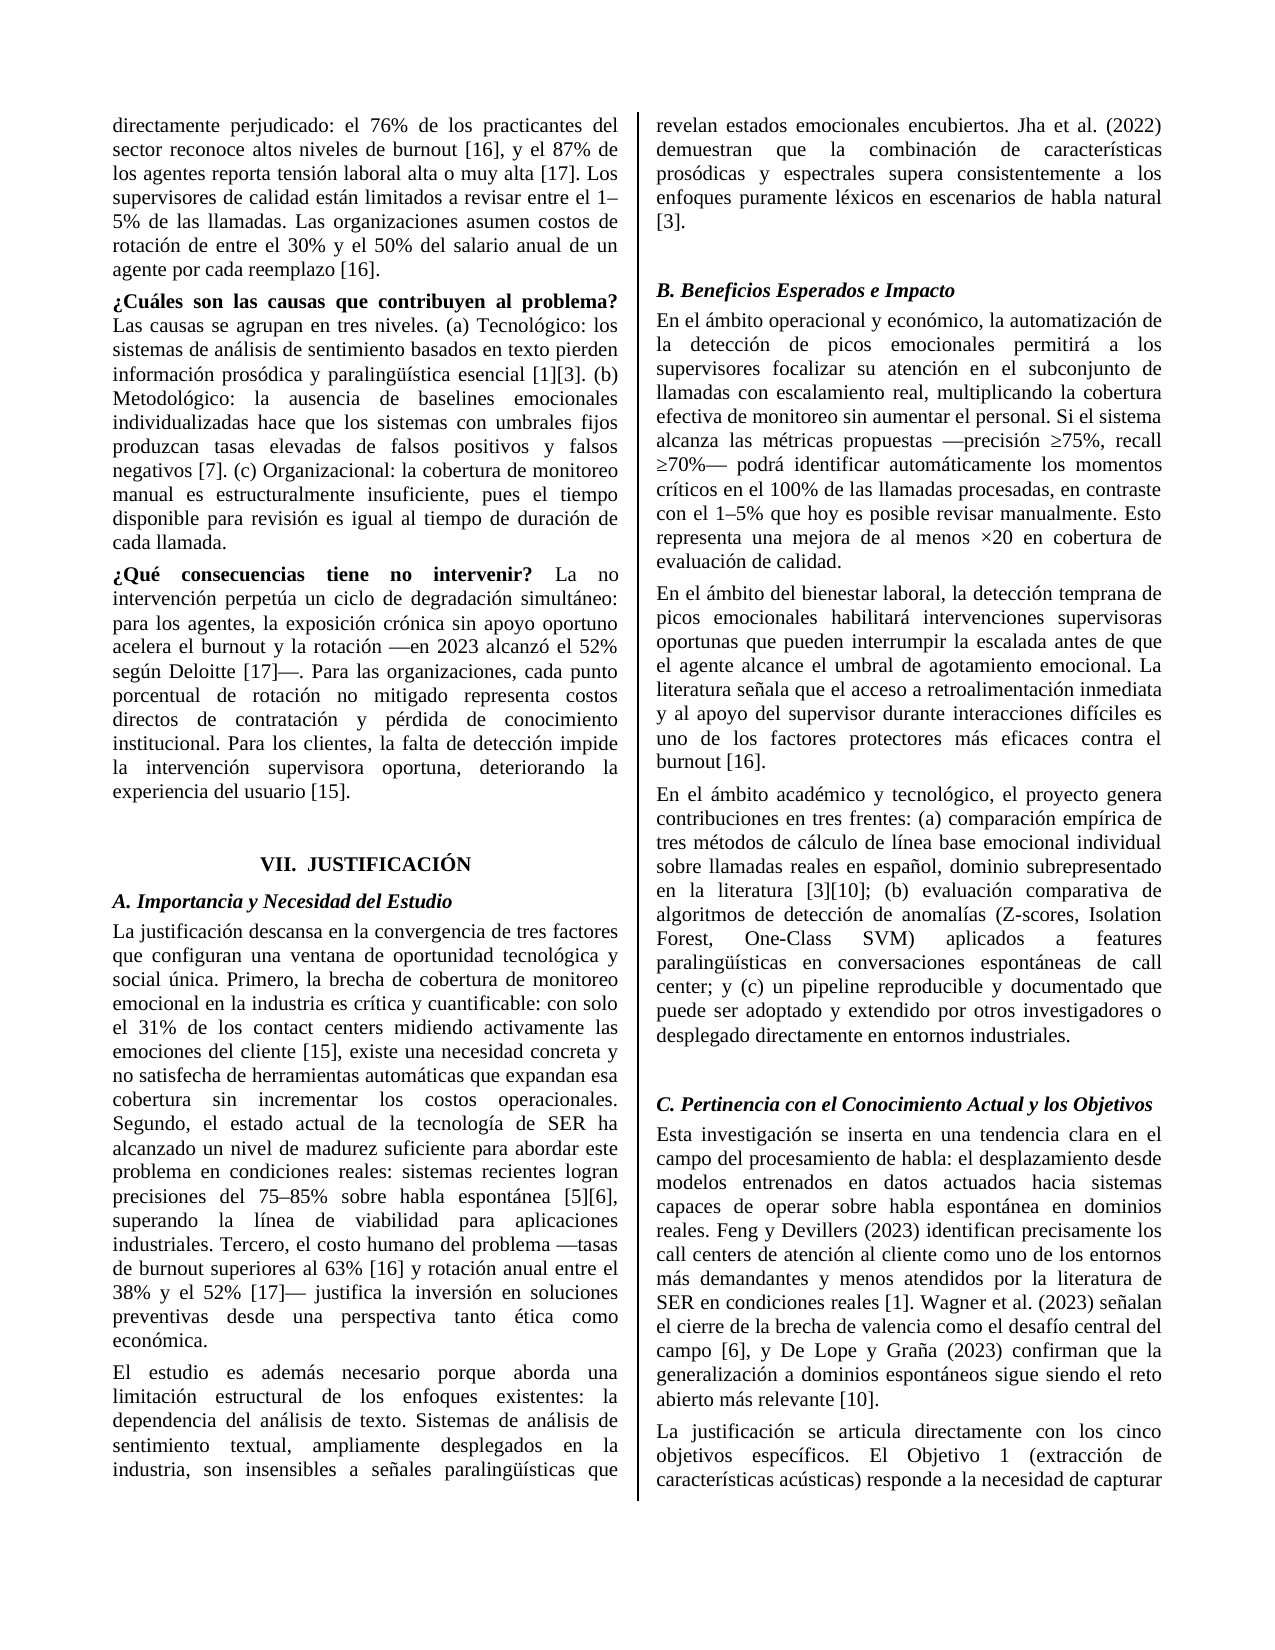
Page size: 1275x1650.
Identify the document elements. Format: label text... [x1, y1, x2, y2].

text revelan estados emocionales encubiertos. Jha et al. (2022) demuestran que la combinación de características prosódicas y espectrales supera consistentemente a los enfoques puramente léxicos en escenarios de habla natural [3]. [656, 112, 1162, 233]
text En el ámbito del bienestar laboral, la detección temprana de picos emocionales habilitará intervenciones supervisoras oportunas que pueden interrumpir la escalada antes de que el agente alcance el umbral de agotamiento emocional. La literatura señala que el acceso a retroalimentación inmediata y al apoyo del supervisor durante interacciones difíciles es uno de los factores protectores más eficaces contra el burnout [16]. [656, 581, 1162, 773]
text ¿Cuáles son las causas que contribuyen al problema? Las causas se agrupan en tres niveles. (a) Tecnológico: los sistemas de análisis de sentimiento basados en texto pierden información prosódica y paralingüística esencial [1][3]. (b) Metodológico: la ausencia de baselines emocionales individualizadas hace que los sistemas con umbrales fijos produzcan tasas elevadas de falsos positivos y falsos negativos [7]. (c) Organizacional: la cobertura de monitoreo manual es estructuralmente insuficiente, pues el tiempo disponible para revisión es igual al tiempo de duración de cada llamada. [112, 289, 619, 554]
text En el ámbito operacional y económico, la automatización de la detección de picos emocionales permitirá a los supervisores focalizar su atención en el subconjunto de llamadas con escalamiento real, multiplicando la cobertura efectiva de monitoreo sin aumentar el personal. Si el sistema alcanza las métricas propuestas —precisión ≥75%, recall ≥70%— podrá identificar automáticamente los momentos críticos en el 100% de las llamadas procesadas, en contraste con el 1–5% que hoy es posible revisar manualmente. Esto representa una mejora de al menos ×20 en cobertura de evaluación de calidad. [656, 308, 1162, 573]
text El estudio es además necesario porque aborda una limitación estructural de los enfoques existentes: la dependencia del análisis de texto. Sistemas de análisis de sentimiento textual, ampliamente desplegados en la industria, son insensibles a señales paralingüísticas que [112, 1360, 619, 1481]
text Esta investigación se inserta en una tendencia clara en el campo del procesamiento de habla: el desplazamiento desde modelos entrenados en datos actuados hacia sistemas capaces de operar sobre habla espontánea en dominios reales. Feng y Devillers (2023) identifican precisamente los call centers de atención al cliente como uno de los entornos más demandantes y menos atendidos por la literatura de SER en condiciones reales [1]. Wagner et al. (2023) señalan el cierre de la brecha de valencia como el desafío central del campo [6], y De Lope y Graña (2023) confirman que la generalización a dominios espontáneos sigue siendo el reto abierto más relevante [10]. [656, 1122, 1162, 1411]
text A. Importancia y Necesidad del Estudio [112, 888, 619, 913]
text En el ámbito académico y tecnológico, el proyecto genera contribuciones en tres frentes: (a) comparación empírica de tres métodos de cálculo de línea base emocional individual sobre llamadas reales en español, dominio subrepresentado en la literatura [3][10]; (b) evaluación comparativa de algoritmos de detección de anomalías (Z-scores, Isolation Forest, One-Class SVM) aplicados a features paralingüísticas en conversaciones espontáneas de call center; y (c) un pipeline reproducible y documentado que puede ser adoptado y extendido por otros investigadores o desplegado directamente en entornos industriales. [656, 782, 1162, 1047]
text C. Pertinencia con el Conocimiento Actual y los Objetivos [656, 1091, 1162, 1116]
text B. Beneficios Esperados e Impacto [656, 278, 1162, 302]
text La justificación descansa en la convergencia de tres factores que configuran una ventana de oportunidad tecnológica y social única. Primero, la brecha de cobertura de monitoreo emocional en la industria es crítica y cuantificable: con solo el 31% de los contact centers midiendo activamente las emociones del cliente [15], existe una necesidad concreta y no satisfecha de herramientas automáticas que expandan esa cobertura sin incrementar los costos operacionales. Segundo, el estado actual de la tecnología de SER ha alcanzado un nivel de madurez suficiente para abordar este problema en condiciones reales: sistemas recientes logran precisiones del 75–85% sobre habla espontánea [5][6], superando la línea de viabilidad para aplicaciones industriales. Tercero, el costo humano del problema —tasas de burnout superiores al 63% [16] y rotación anual entre el 38% y el 52% [17]— justifica la inversión en soluciones preventivas desde una perspectiva tanto ética como económica. [112, 919, 619, 1352]
text VII. JUSTIFICACIÓN [112, 852, 619, 876]
text directamente perjudicado: el 76% de los practicantes del sector reconoce altos niveles de burnout [16], y el 87% de los agentes reporta tensión laboral alta o muy alta [17]. Los supervisores de calidad están limitados a revisar entre el 1–5% de las llamadas. Las organizaciones asumen costos de rotación de entre el 30% y el 50% del salario anual de un agente por cada reemplazo [16]. [112, 112, 619, 281]
text La justificación se articula directamente con los cinco objetivos específicos. El Objetivo 1 (extracción de características acústicas) responde a la necesidad de capturar [656, 1419, 1162, 1491]
text ¿Qué consecuencias tiene no intervenir? La no intervención perpetúa un ciclo de degradación simultáneo: para los agentes, la exposición crónica sin apoyo oportuno acelera el burnout y la rotación —en 2023 alcanzó el 52% según Deloitte [17]—. Para las organizaciones, cada punto porcentual de rotación no mitigado representa costos directos de contratación y pérdida de conocimiento institucional. Para los clientes, la falta de detección impide la intervención supervisora oportuna, deteriorando la experiencia del usuario [15]. [112, 562, 619, 803]
